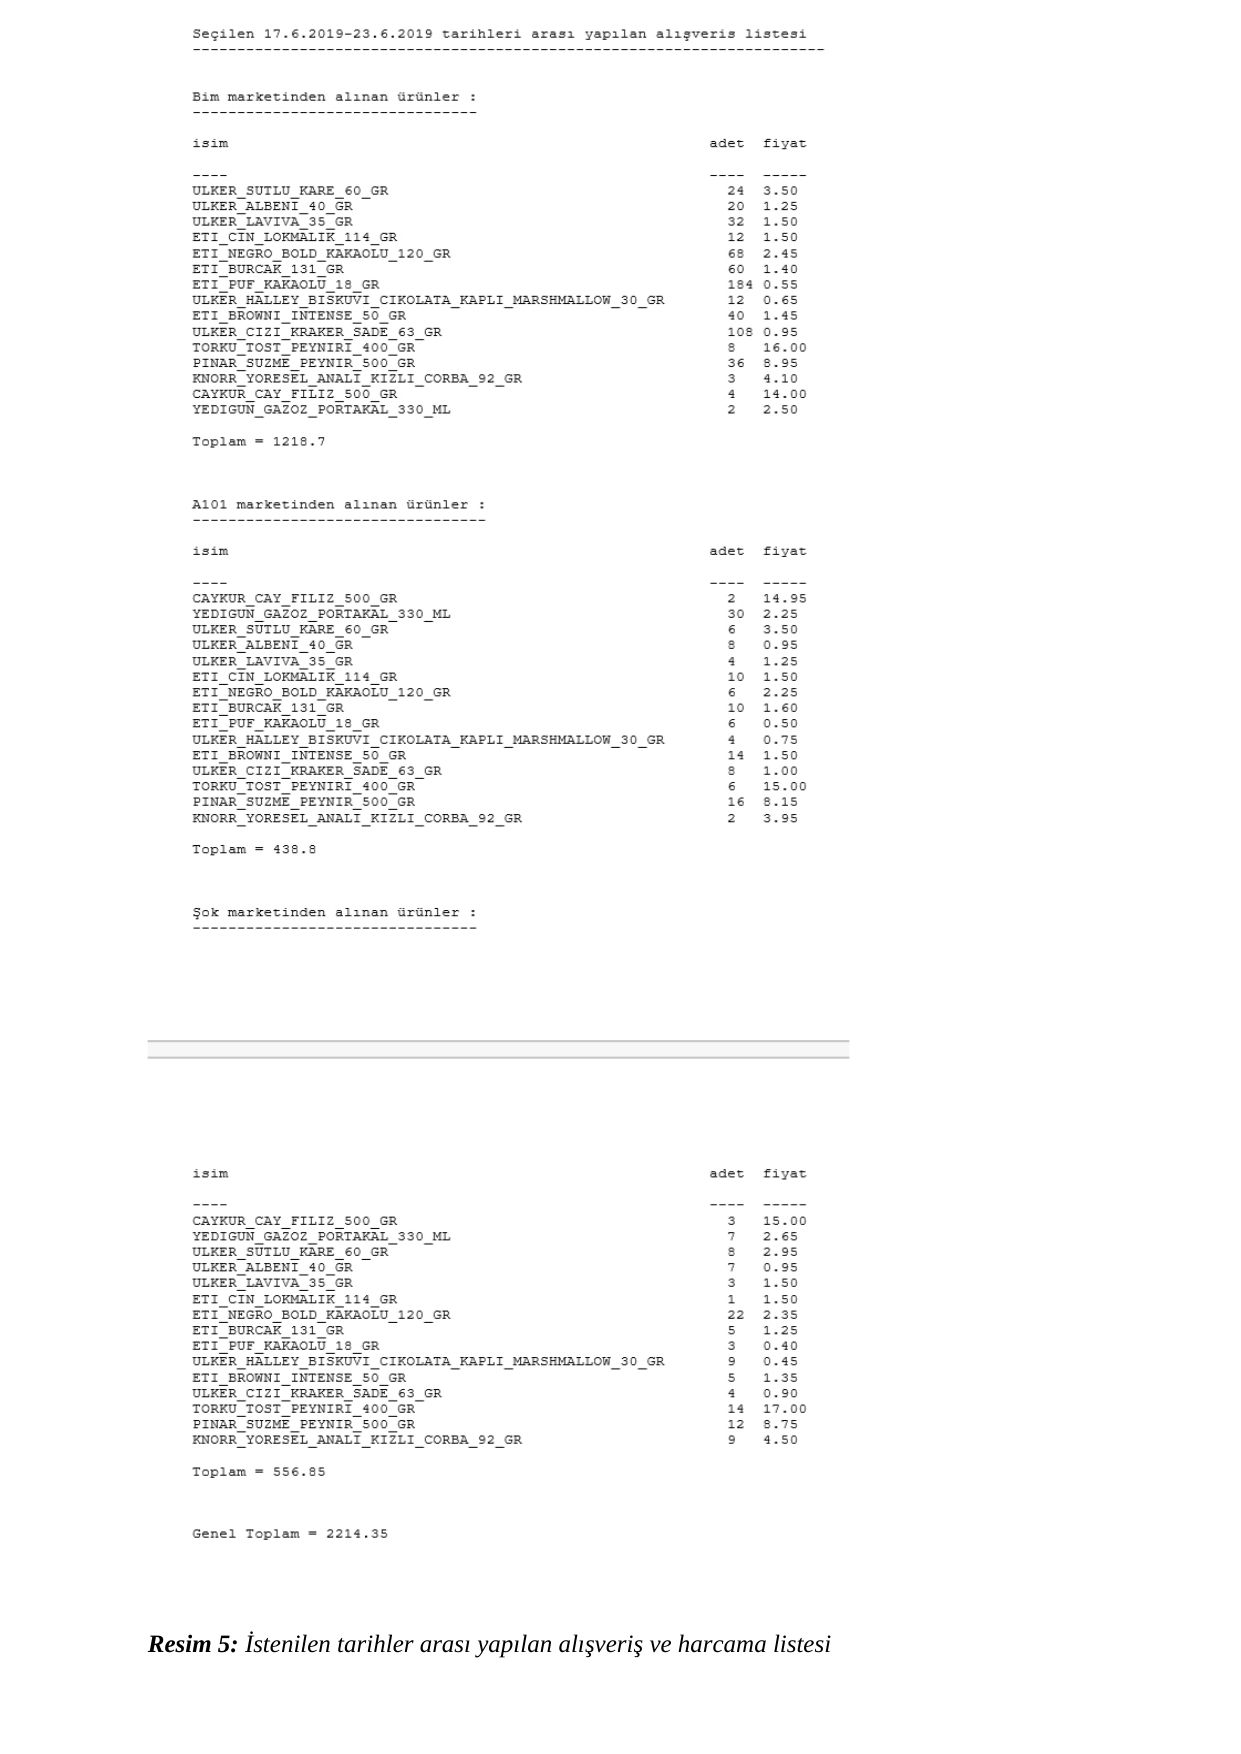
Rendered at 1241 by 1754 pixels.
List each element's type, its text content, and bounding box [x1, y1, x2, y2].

text Resim 5: İstenilen tarihler arası yapılan alışveriş ve harcama listesi [148, 1629, 1093, 1658]
